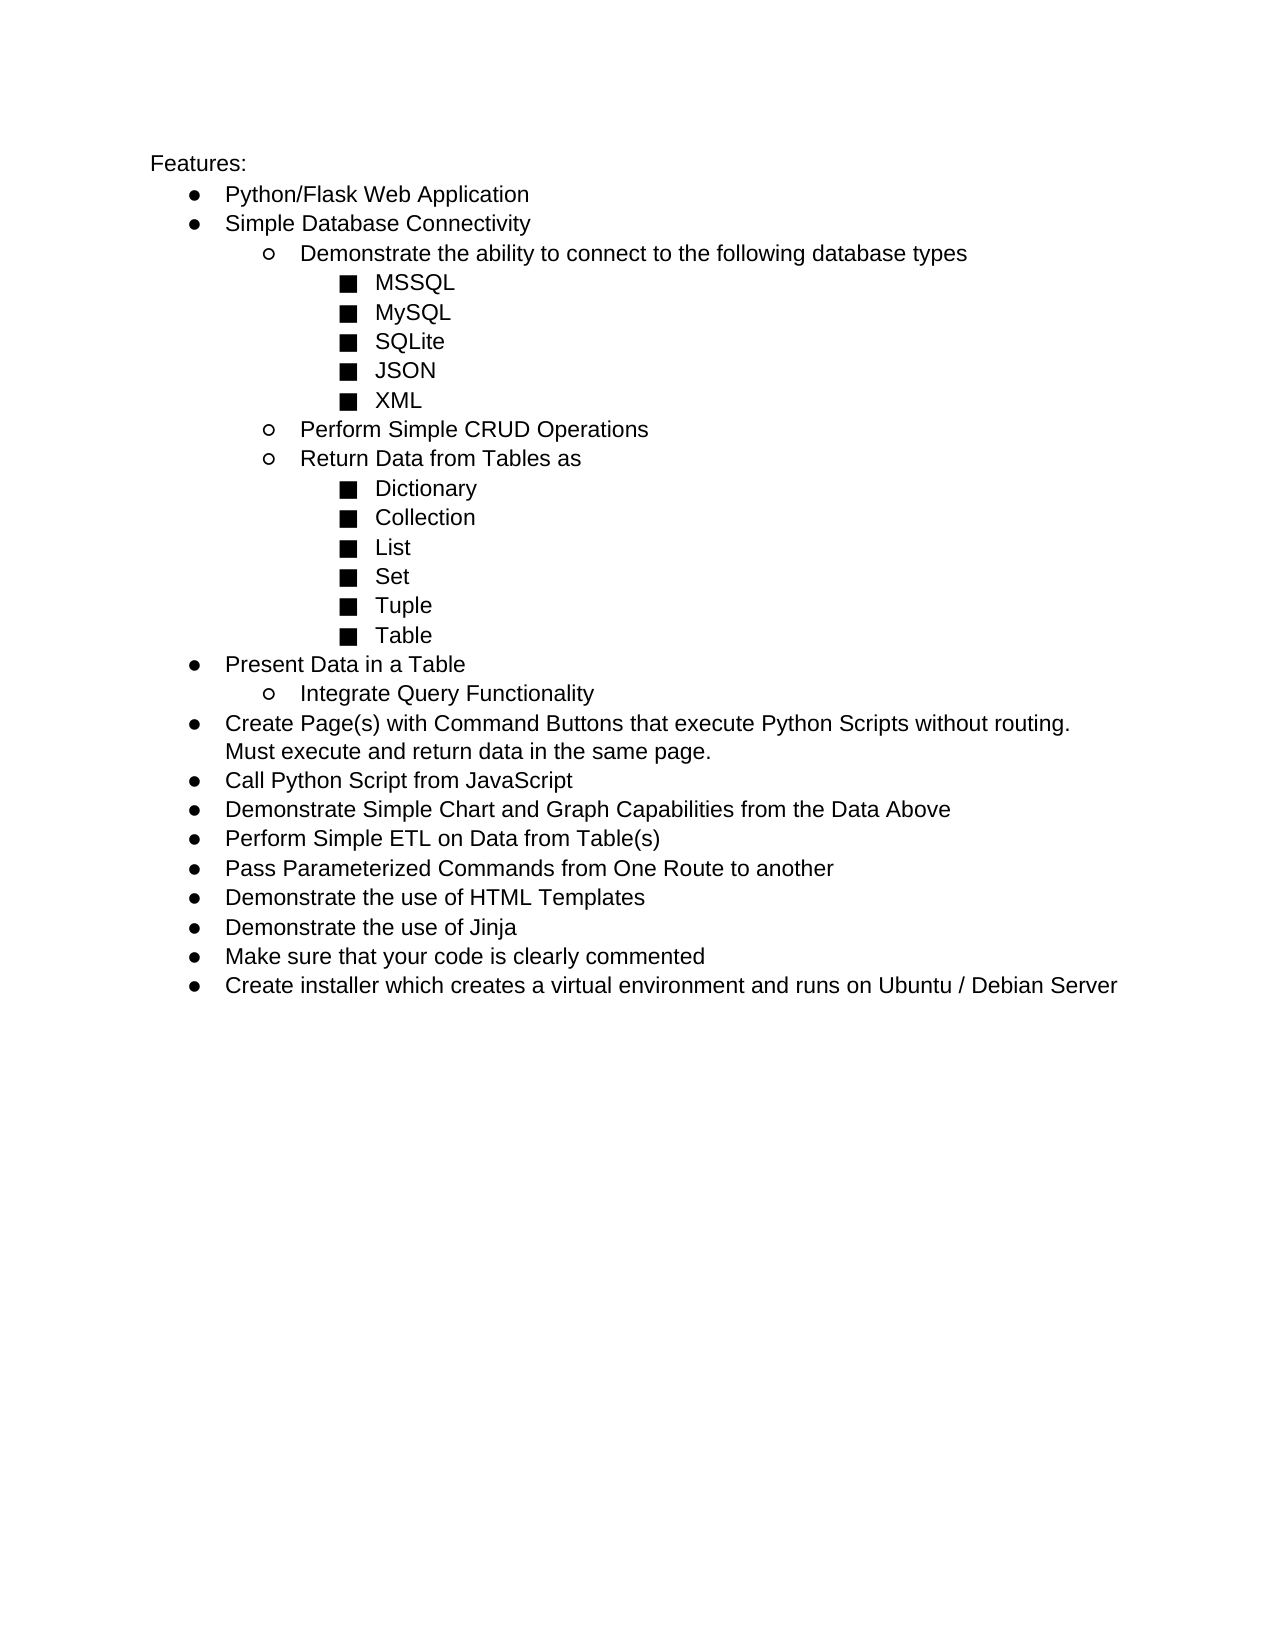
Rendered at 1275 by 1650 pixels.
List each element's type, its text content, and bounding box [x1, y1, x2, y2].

list Present Data in a Table [187, 650, 1125, 678]
list Return Data from Tables as [262, 444, 1125, 473]
list Dictionary [337, 474, 1125, 502]
list Perform Simple CRUD Operations [262, 415, 1125, 443]
list Set [337, 562, 1125, 590]
list List [337, 533, 1125, 561]
list Make sure that your code is clearly commented [187, 942, 1125, 970]
list MSSQL [337, 268, 1125, 296]
list Integrate Query Functionality [262, 679, 1125, 708]
text Features: [150, 150, 1125, 176]
list XML [337, 386, 1125, 414]
list Tuple [337, 591, 1125, 619]
list Demonstrate the use of HTML Templates [187, 883, 1125, 911]
list Simple Database Connectivity [187, 209, 1125, 238]
list Python/Flask Web Application [187, 180, 1125, 208]
list Create Page(s) with Command Buttons that execute Python Scripts without routing. Must execute and return data in the same page. [187, 709, 1125, 764]
list JSON [337, 356, 1125, 384]
list Table [337, 621, 1125, 649]
list Demonstrate the use of Jinja [187, 913, 1125, 941]
list Demonstrate Simple Chart and Graph Capabilities from the Data Above [187, 795, 1125, 823]
list SQLite [337, 327, 1125, 355]
list Demonstrate the ability to connect to the following database types [262, 239, 1125, 267]
list MySQL [337, 298, 1125, 326]
list Call Python Script from JavaScript [187, 766, 1125, 794]
list Collection [337, 503, 1125, 531]
list Perform Simple ETL on Data from Table(s) [187, 824, 1125, 853]
list Create installer which creates a virtual environment and runs on Ubuntu / Debian Server [187, 971, 1125, 999]
list Pass Parameterized Commands from One Route to another [187, 854, 1125, 882]
